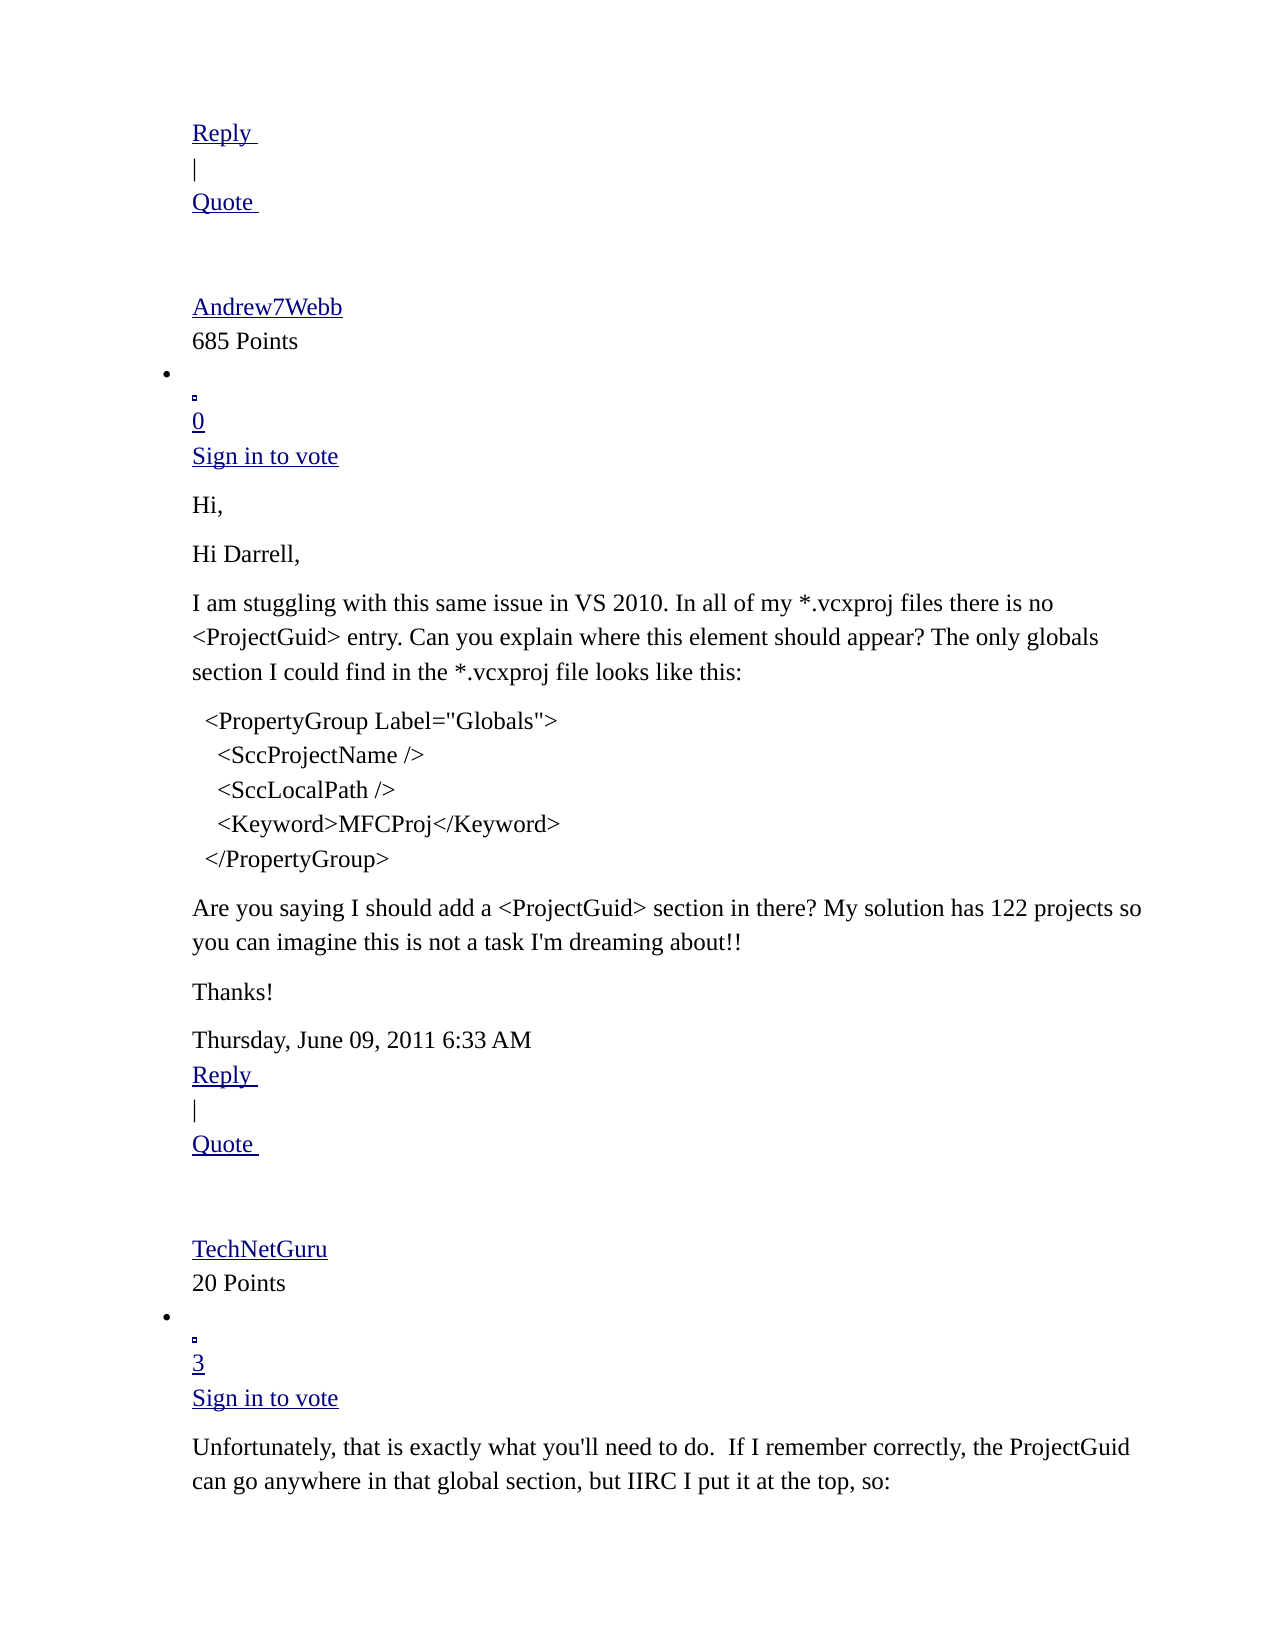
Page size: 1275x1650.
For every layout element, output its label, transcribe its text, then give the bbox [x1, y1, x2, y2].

list 685 Points [162, 326, 1157, 355]
list Thanks! [162, 977, 1157, 1005]
list 3 [162, 1348, 1157, 1377]
list | [162, 153, 1157, 181]
list Sign in to vote [162, 441, 1157, 469]
list Quote [162, 1129, 1157, 1158]
list <PropertyGroup Label="Globals"> <SccProjectName /> <SccLocalPath /> <Keyword>MFCProj</Keyword> </PropertyGroup> [162, 706, 1157, 873]
list TechNetGuru [162, 1234, 1157, 1262]
list Hi Darrell, [162, 539, 1157, 568]
list 0 [162, 406, 1157, 435]
list Andrew7Webb [162, 292, 1157, 320]
list Quote [162, 187, 1157, 216]
list Are you saying I should add a <ProjectGuid> section in there? My solution has 122 projects so you can imagine this is not a task I'm dreaming about!! [162, 893, 1157, 956]
list Reply [162, 118, 1157, 147]
list I am stuggling with this same issue in VS 2010. In all of my *.vcxproj files there is no <ProjectGuid> entry. Can you explain where this element should appear? The only globals section I could find in the *.vcxproj file looks like this: [162, 588, 1157, 686]
list Unfortunately, that is exactly what you'll need to do. If I remember correctly, the ProjectGuid can go anywhere in that global section, but IIRC I put it at the top, so: [162, 1432, 1157, 1495]
list | [162, 1094, 1157, 1123]
list 20 Points [162, 1268, 1157, 1297]
list Sign in to vote [162, 1383, 1157, 1412]
list Thursday, June 09, 2011 6:33 AM [162, 1026, 1157, 1054]
list Reply [162, 1060, 1157, 1089]
list Hi, [162, 490, 1157, 519]
